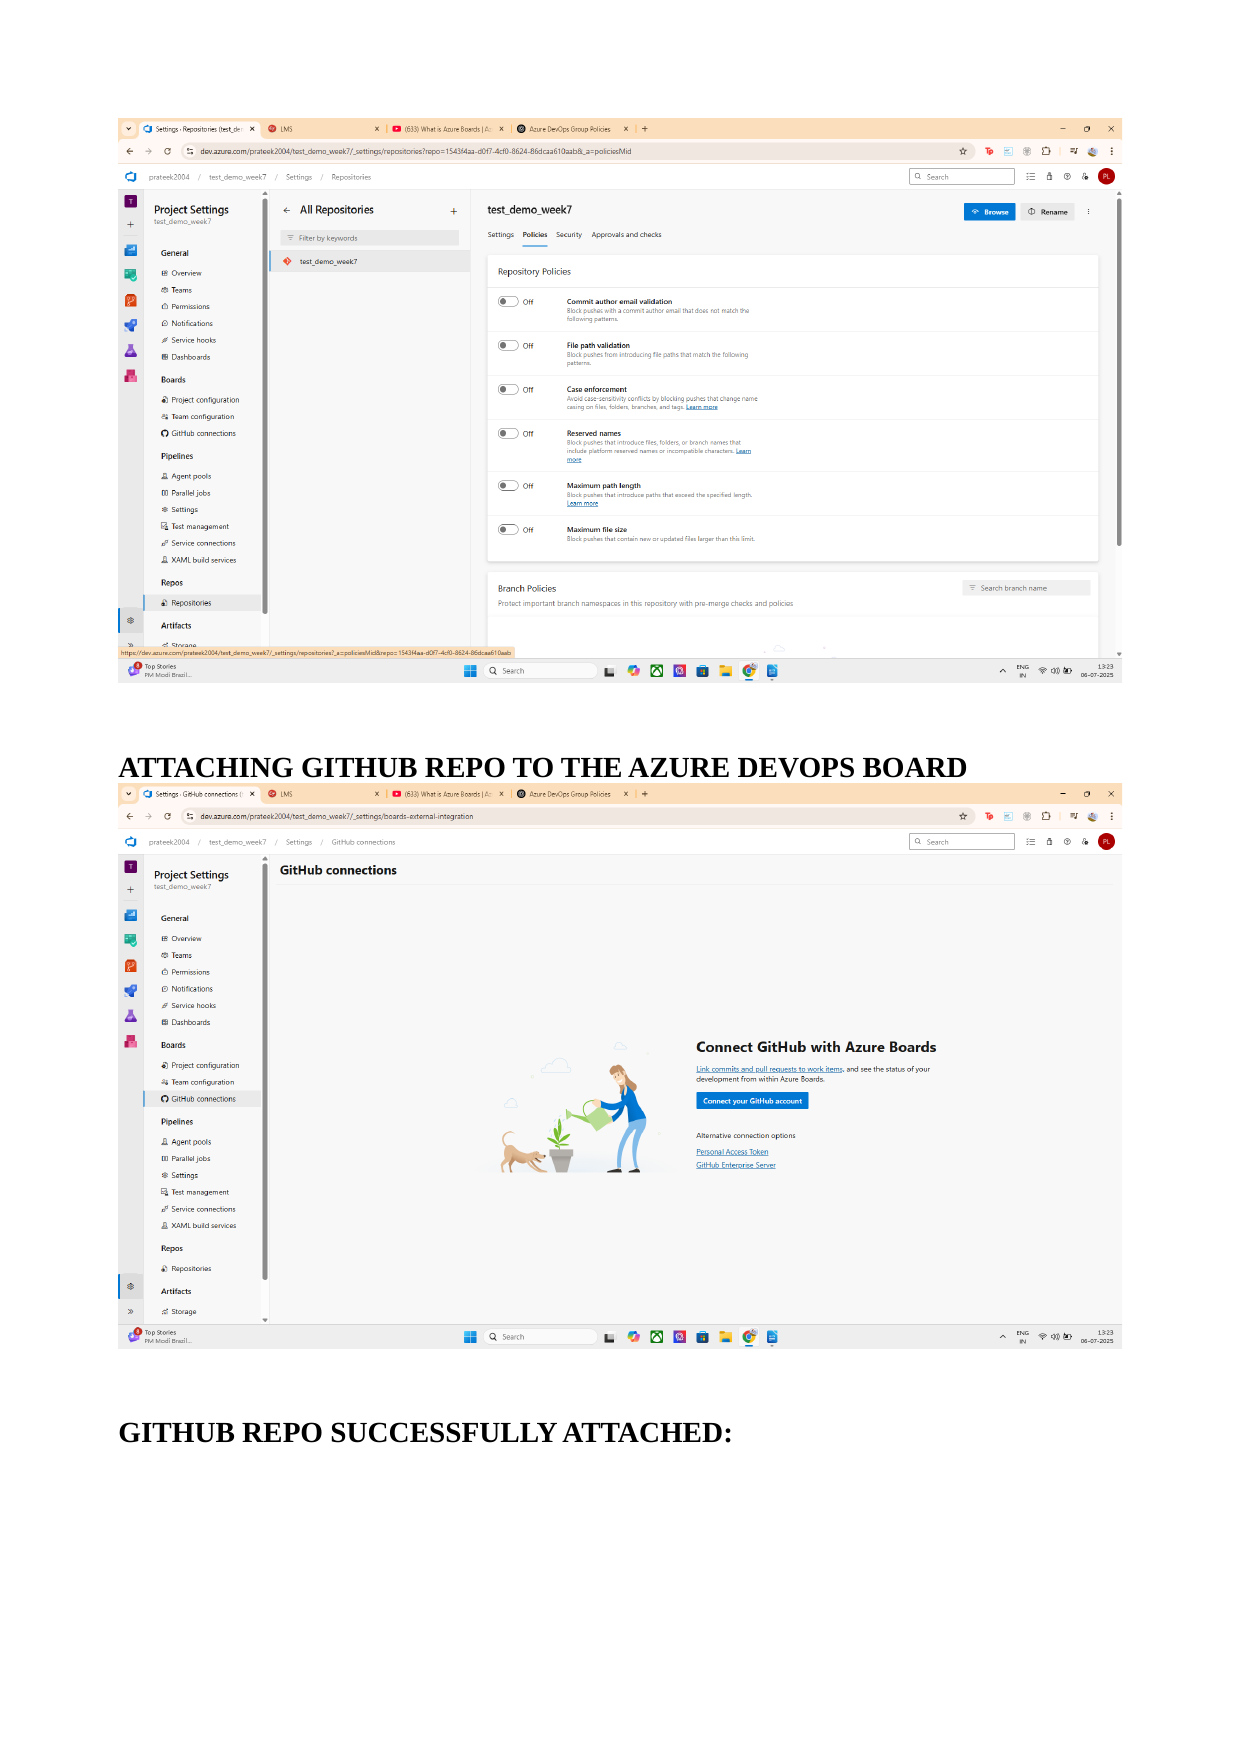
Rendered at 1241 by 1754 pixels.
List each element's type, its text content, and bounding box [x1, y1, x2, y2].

text GITHUB REPO SUCCESSFULLY ATTACHED: [118, 1415, 1122, 1449]
picture [118, 118, 1123, 683]
picture [118, 783, 1123, 1349]
text ATTACHING GITHUB REPO TO THE AZURE DEVOPS BOARD [118, 750, 1122, 783]
